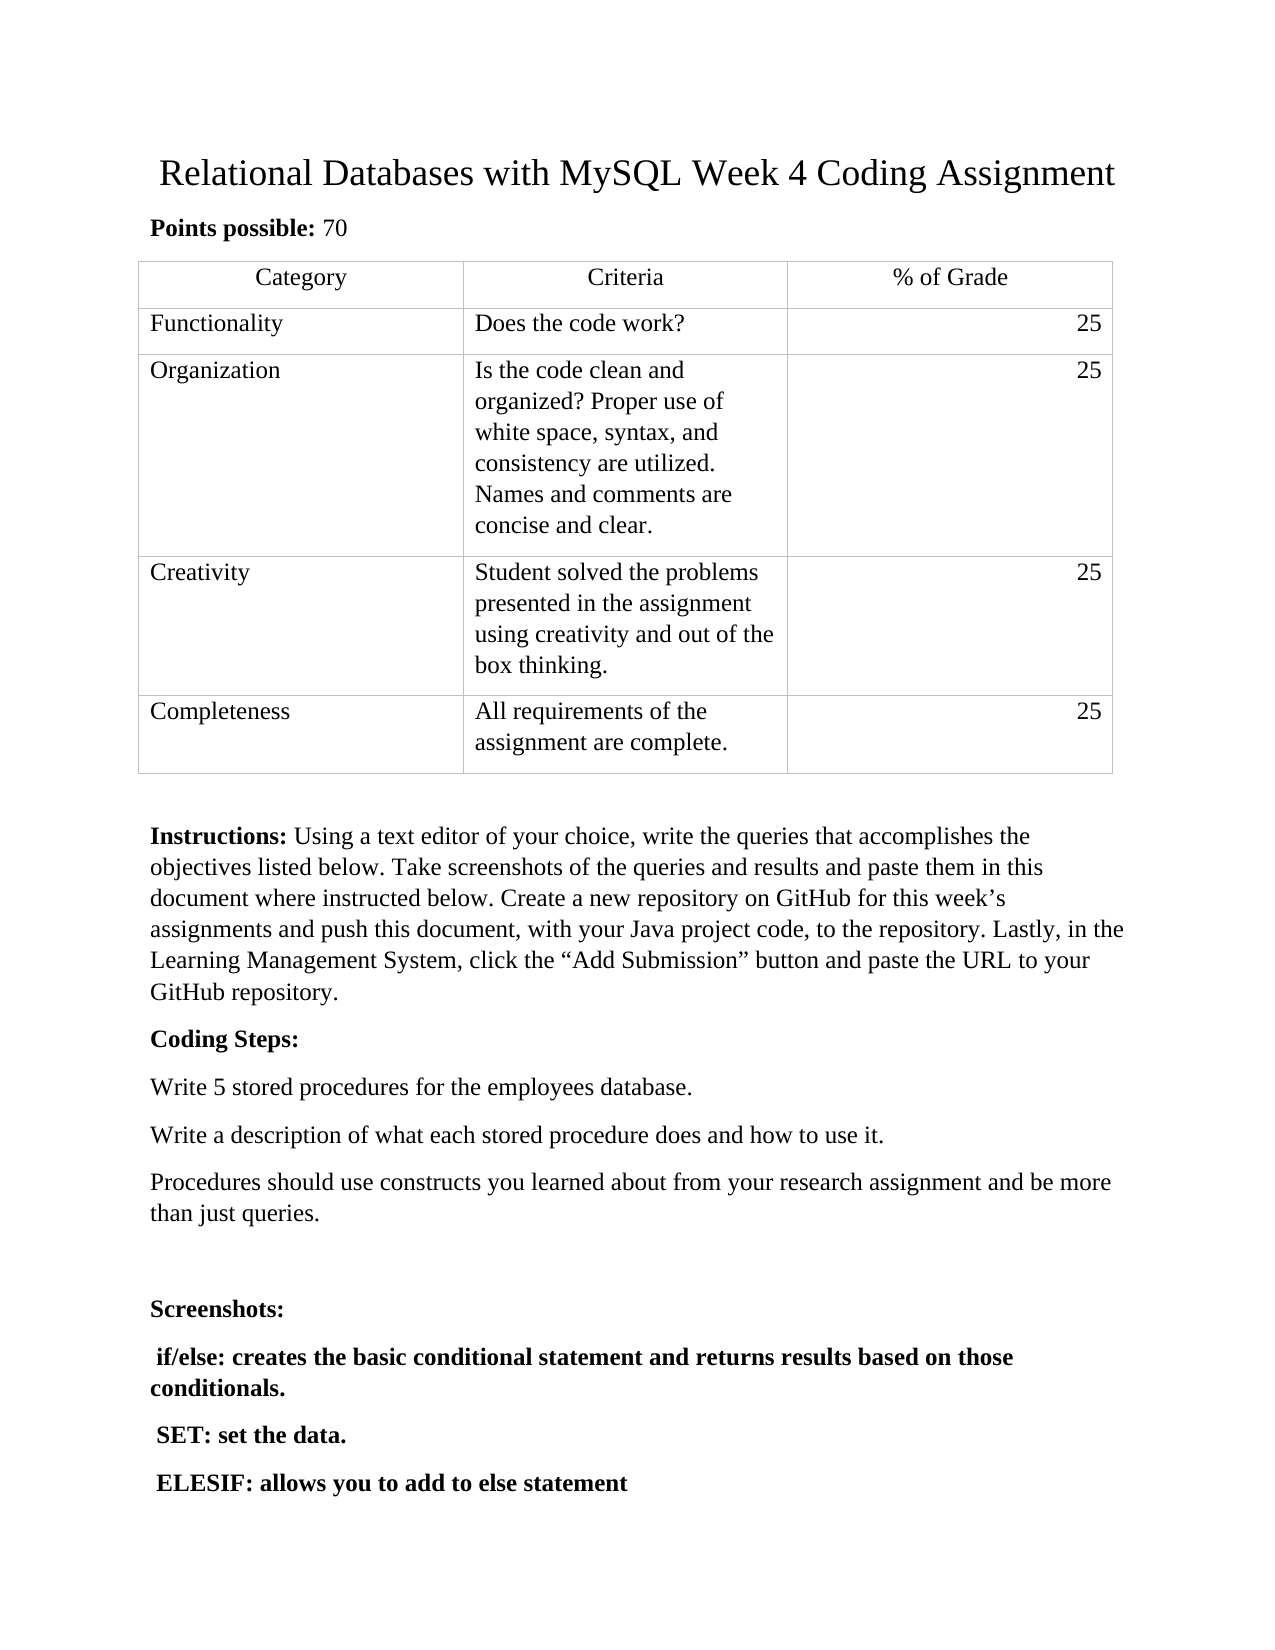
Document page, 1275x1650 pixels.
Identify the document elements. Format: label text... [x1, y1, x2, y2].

table_cell 25 [788, 557, 1112, 695]
table_cell Creativity [139, 557, 463, 695]
table_cell All requirements of the assignment are complete. [464, 696, 787, 773]
table_header Category [139, 262, 463, 307]
table_cell 25 [788, 355, 1112, 556]
text Screenshots: [150, 1294, 1125, 1323]
table_cell Does the code work? [464, 309, 787, 354]
table_cell Functionality [139, 309, 463, 354]
table_cell Organization [139, 355, 463, 556]
text Write 5 stored procedures for the employees database. [150, 1072, 1125, 1101]
text Write a description of what each stored procedure does and how to use it. [150, 1120, 1125, 1148]
table_header Criteria [464, 262, 787, 307]
text Relational Databases with MySQL Week 4 Coding Assignment [150, 150, 1125, 193]
table_header % of Grade [788, 262, 1112, 307]
text Points possible: 70 [150, 213, 1125, 242]
text Coding Steps: [150, 1024, 1125, 1053]
text if/else: creates the basic conditional statement and returns results based on those conditionals. [150, 1342, 1125, 1401]
text Instructions: Using a text editor of your choice, write the queries that accomplishes the objectives listed below. Take screenshots of the queries and results and paste them in this document where instructed below. Create a new repository on GitHub for this week’s assignments and push this document, with your Java project code, to the repository. Lastly, in the Learning Management System, click the “Add Submission” button and paste the URL to your GitHub repository. [150, 821, 1125, 1005]
table_cell Completeness [139, 696, 463, 773]
text Procedures should use constructs you learned about from your research assignment and be more than just queries. [150, 1167, 1125, 1227]
table_cell Is the code clean and organized? Proper use of white space, syntax, and consistency are utilized. Names and comments are concise and clear. [464, 355, 787, 556]
table_cell 25 [788, 309, 1112, 354]
table_cell Student solved the problems presented in the assignment using creativity and out of the box thinking. [464, 557, 787, 695]
text SET: set the data. [150, 1420, 1125, 1449]
table_cell 25 [788, 696, 1112, 773]
text ELESIF: allows you to add to else statement [150, 1468, 1125, 1497]
